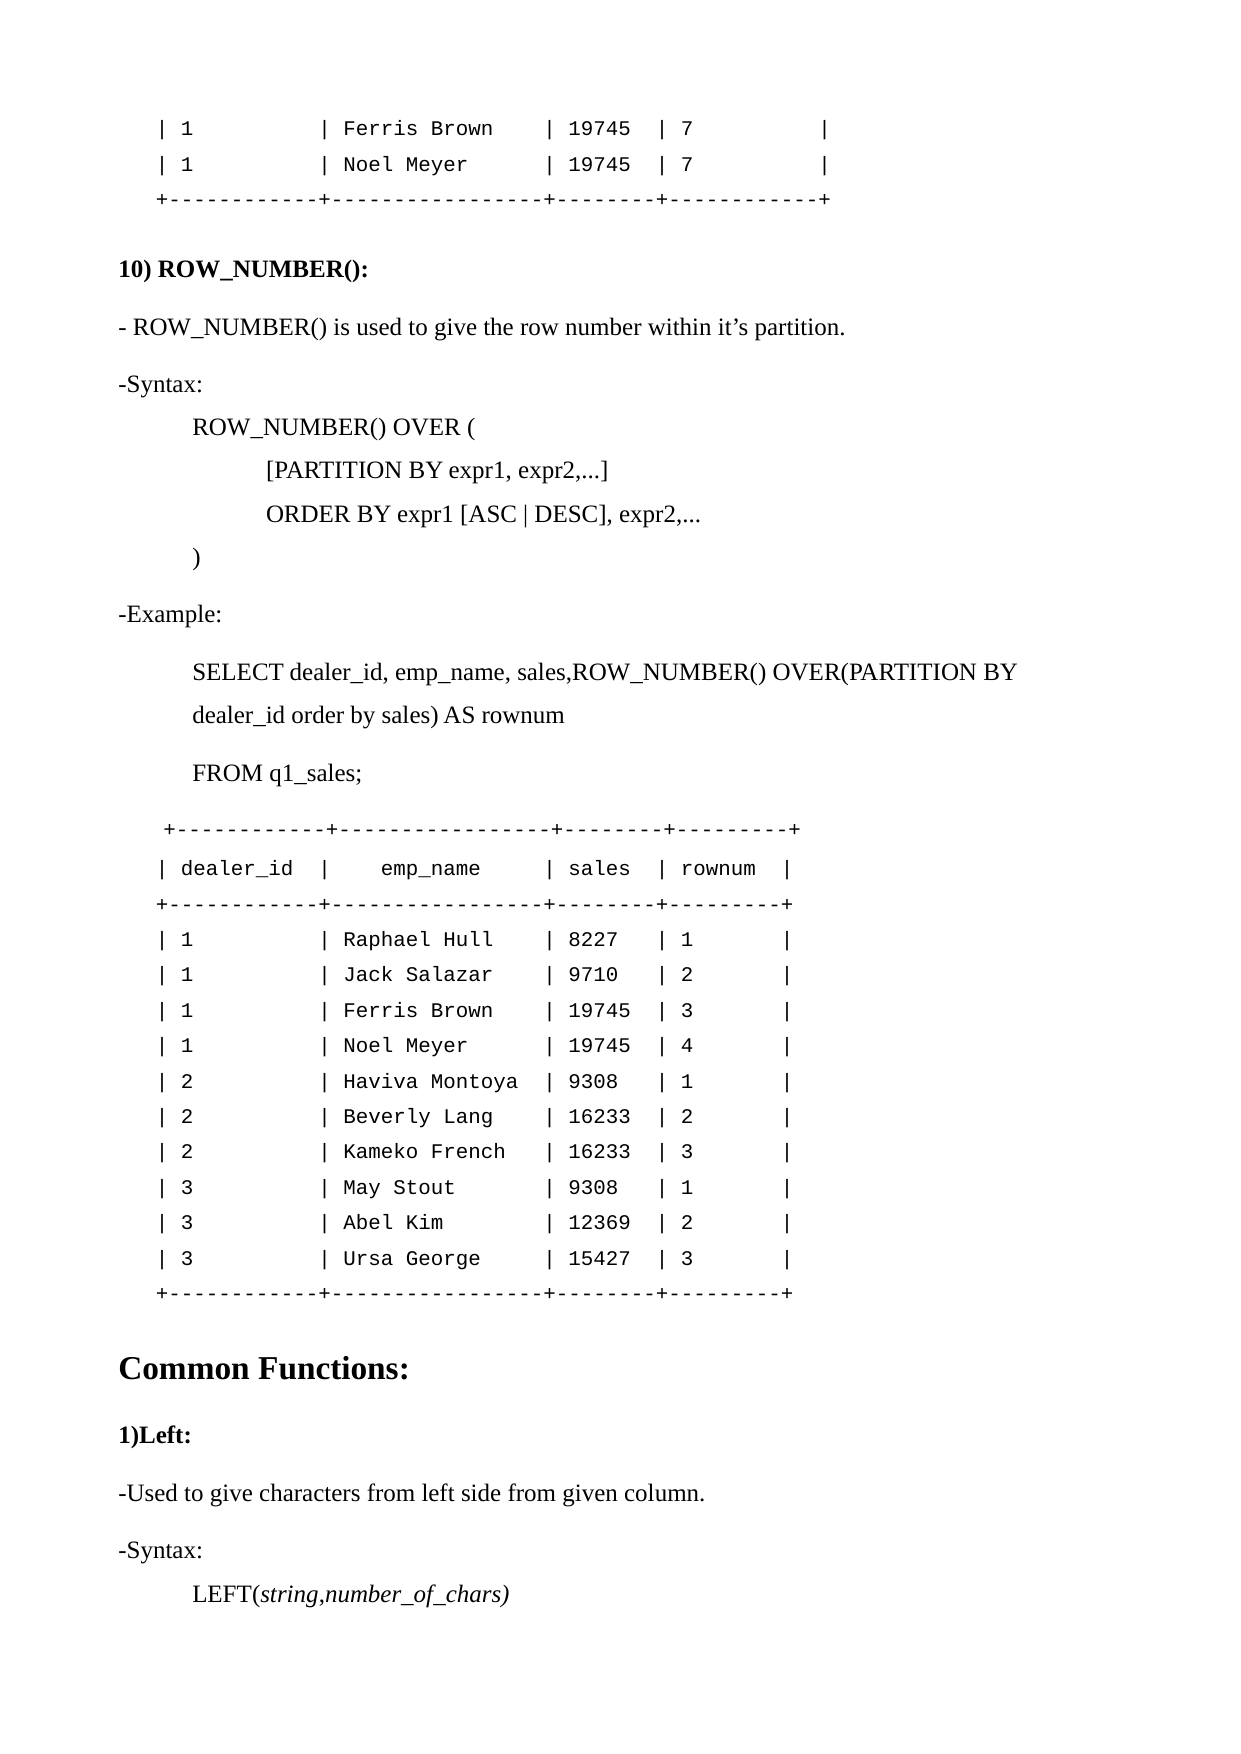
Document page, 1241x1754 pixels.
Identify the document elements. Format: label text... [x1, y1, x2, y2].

text | 3 | Ursa George | 15427 | 3 | [118, 1248, 1122, 1271]
text | 3 | May Stout | 9308 | 1 | [118, 1177, 1122, 1201]
text +------------+-----------------+--------+---------+ [118, 894, 1122, 917]
text ORDER BY expr1 [ASC | DESC], expr2,... [118, 499, 1122, 527]
text | 2 | Kameko French | 16233 | 3 | [118, 1142, 1122, 1165]
text | 1 | Jack Salazar | 9710 | 2 | [118, 964, 1122, 988]
text -Used to give characters from left side from given column. [118, 1478, 1122, 1507]
text | 1 | Ferris Brown | 19745 | 3 | [118, 1000, 1122, 1023]
text -Syntax: LEFT(string,number_of_chars) [118, 1536, 1122, 1607]
text +------------+-----------------+--------+------------+ [118, 189, 1122, 213]
text - ROW_NUMBER() is used to give the row number within it’s partition. [118, 312, 1122, 340]
text | 1 | Noel Meyer | 19745 | 7 | [118, 153, 1122, 177]
text | 2 | Haviva Montoya | 9308 | 1 | [118, 1071, 1122, 1094]
text | dealer_id | emp_name | sales | rownum | [118, 858, 1122, 882]
text +------------+-----------------+--------+---------+ [118, 816, 1122, 844]
text -Syntax: [118, 369, 1122, 398]
text | 1 | Noel Meyer | 19745 | 4 | [118, 1035, 1122, 1059]
text | 3 | Abel Kim | 12369 | 2 | [118, 1212, 1122, 1236]
text [PARTITION BY expr1, expr2,...] [118, 456, 1122, 484]
text | 1 | Raphael Hull | 8227 | 1 | [118, 929, 1122, 953]
text ) [118, 542, 1122, 571]
text | 2 | Beverly Lang | 16233 | 2 | [118, 1106, 1122, 1130]
text Common Functions: [118, 1348, 1122, 1386]
text 1)Left: [118, 1420, 1122, 1449]
text SELECT dealer_id, emp_name, sales,ROW_NUMBER() OVER(PARTITION BY dealer_id order by sales) AS rownum [118, 657, 1122, 729]
text FROM q1_sales; [118, 758, 1122, 787]
text ROW_NUMBER() OVER ( [118, 412, 1122, 441]
text -Example: [118, 599, 1122, 628]
text | 1 | Ferris Brown | 19745 | 7 | [118, 118, 1122, 142]
text 10) ROW_NUMBER(): [118, 254, 1122, 283]
text +------------+-----------------+--------+---------+ [118, 1283, 1122, 1307]
